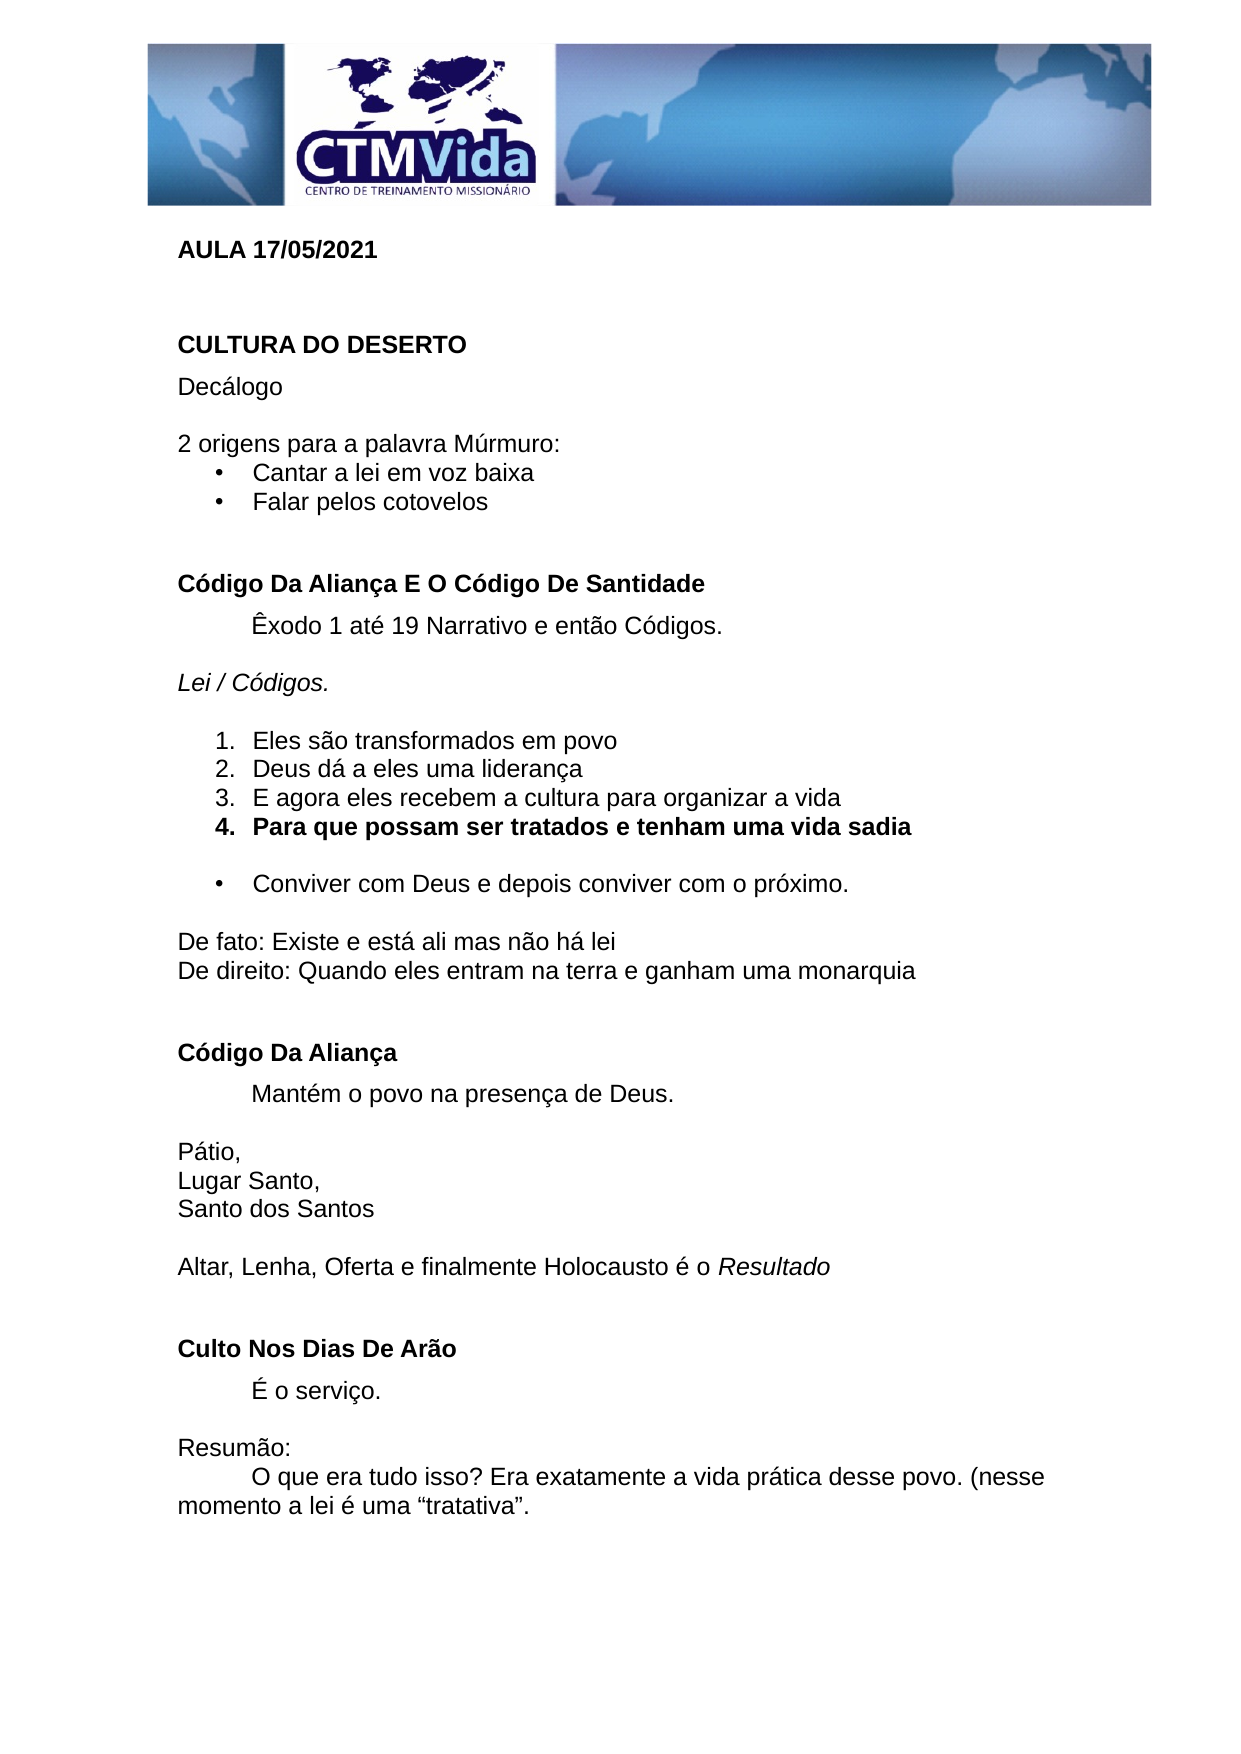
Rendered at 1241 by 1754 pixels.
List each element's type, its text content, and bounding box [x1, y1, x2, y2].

text Lei / Códigos. [177, 668, 1122, 697]
text Mantém o povo na presença de Deus. [177, 1079, 1122, 1108]
text Santo dos Santos [177, 1194, 1122, 1223]
text Lugar Santo, [177, 1166, 1122, 1194]
subtitle Culto nos dias de Arão [177, 1334, 1122, 1363]
subtitle Código da aliança e o código de Santidade [177, 569, 1122, 598]
subtitle Aula 17/05/2021 [177, 235, 1122, 264]
text É o serviço. [177, 1376, 1122, 1404]
text 2 origens para a palavra Múrmuro: [177, 429, 1122, 458]
list Cantar a lei em voz baixa [215, 458, 1122, 487]
text Resumão: [177, 1433, 1122, 1462]
text Altar, Lenha, Oferta e finalmente Holocausto é o Resultado [177, 1252, 1122, 1281]
list Falar pelos cotovelos [215, 487, 1122, 516]
picture [147, 43, 1152, 206]
text O que era tudo isso? Era exatamente a vida prática desse povo. (nesse momento a lei é uma “tratativa”. [177, 1462, 1122, 1519]
list Conviver com Deus e depois conviver com o próximo. [215, 869, 1122, 898]
list Para que possam ser tratados e tenham uma vida sadia [215, 812, 1122, 841]
subtitle Cultura do deserto [177, 330, 1122, 359]
text De direito: Quando eles entram na terra e ganham uma monarquia [177, 956, 1122, 984]
text Êxodo 1 até 19 Narrativo e então Códigos. [177, 611, 1122, 639]
list Eles são transformados em povo [215, 726, 1122, 754]
subtitle Código da aliança [177, 1038, 1122, 1067]
list Deus dá a eles uma liderança [215, 754, 1122, 783]
text De fato: Existe e está ali mas não há lei [177, 927, 1122, 956]
list E agora eles recebem a cultura para organizar a vida [215, 783, 1122, 812]
text Decálogo [177, 372, 1122, 400]
text Pátio, [177, 1137, 1122, 1166]
